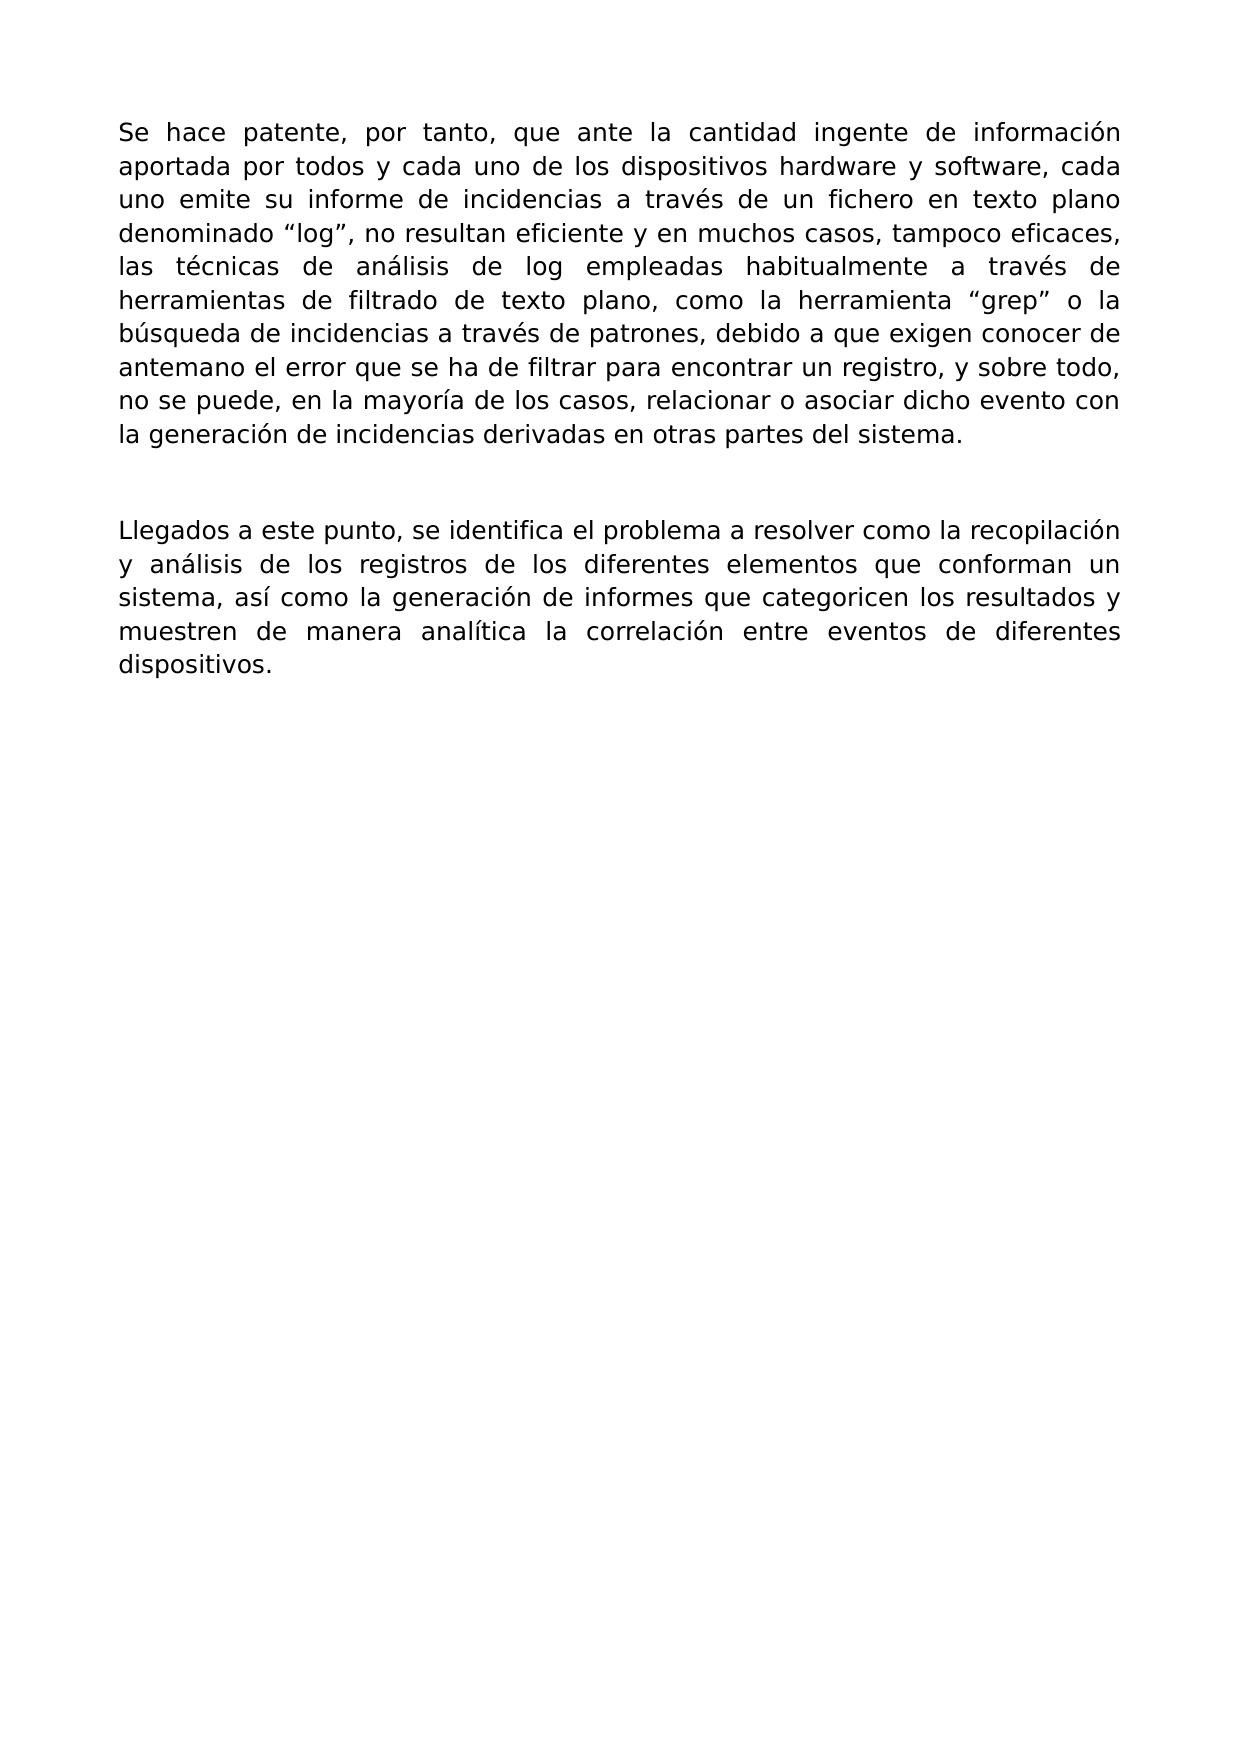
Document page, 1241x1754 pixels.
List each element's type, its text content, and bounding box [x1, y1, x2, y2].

text Llegados a este punto, se identifica el problema a resolver como la recopilación y análisis de los registros de los diferentes elementos que conforman un sistema, así como la generación de informes que categoricen los resultados y muestren de manera analítica la correlación entre eventos de diferentes dispositivos. [118, 516, 1122, 679]
text Se hace patente, por tanto, que ante la cantidad ingente de información aportada por todos y cada uno de los dispositivos hardware y software, cada uno emite su informe de incidencias a través de un fichero en texto plano denominado “log”, no resultan eficiente y en muchos casos, tampoco eficaces, las técnicas de análisis de log empleadas habitualmente a través de herramientas de filtrado de texto plano, como la herramienta “grep” o la búsqueda de incidencias a través de patrones, debido a que exigen conocer de antemano el error que se ha de filtrar para encontrar un registro, y sobre todo, no se puede, en la mayoría de los casos, relacionar o asociar dicho evento con la generación de incidencias derivadas en otras partes del sistema. [118, 118, 1122, 449]
